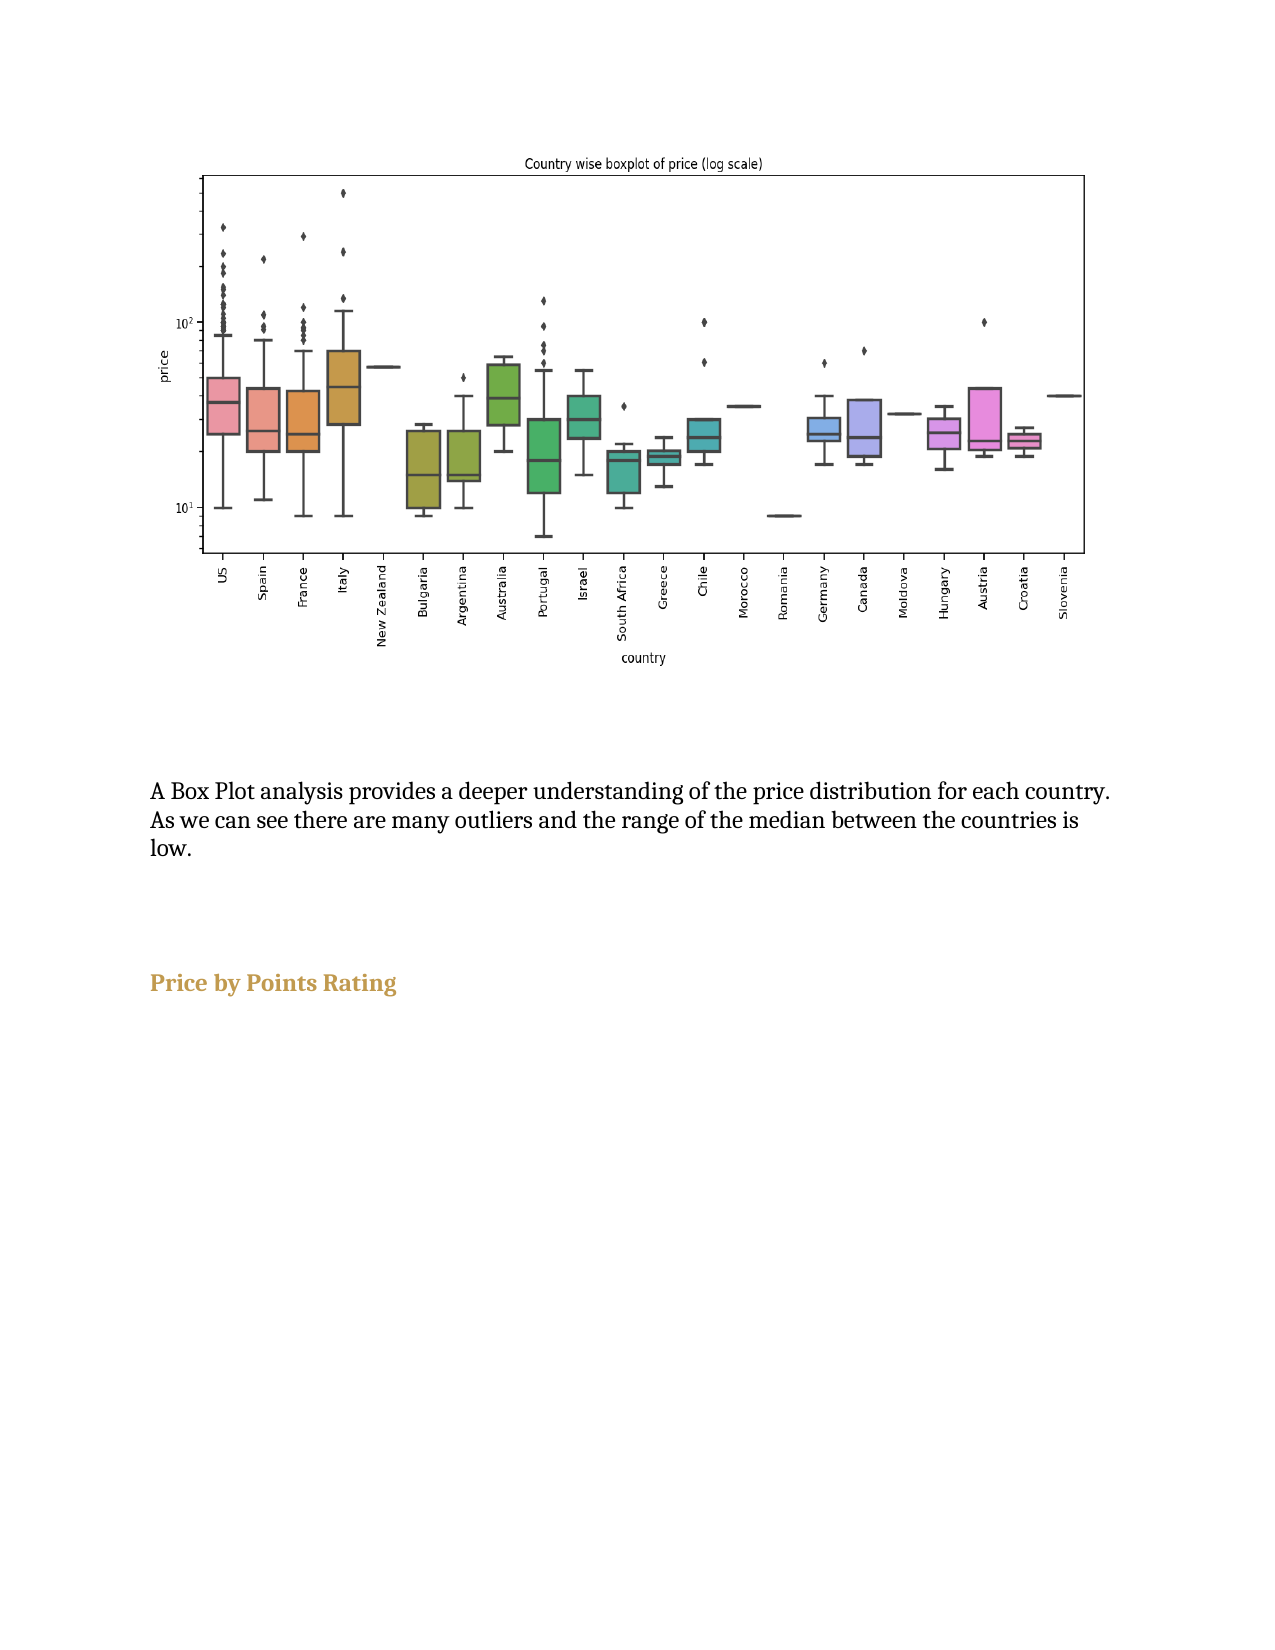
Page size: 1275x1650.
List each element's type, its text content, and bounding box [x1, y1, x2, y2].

subtitle Price by Points Rating [150, 969, 1125, 998]
text A Box Plot analysis provides a deeper understanding of the price distribution for each country. As we can see there are many outliers and the range of the median between the countries is low. [150, 777, 1125, 863]
